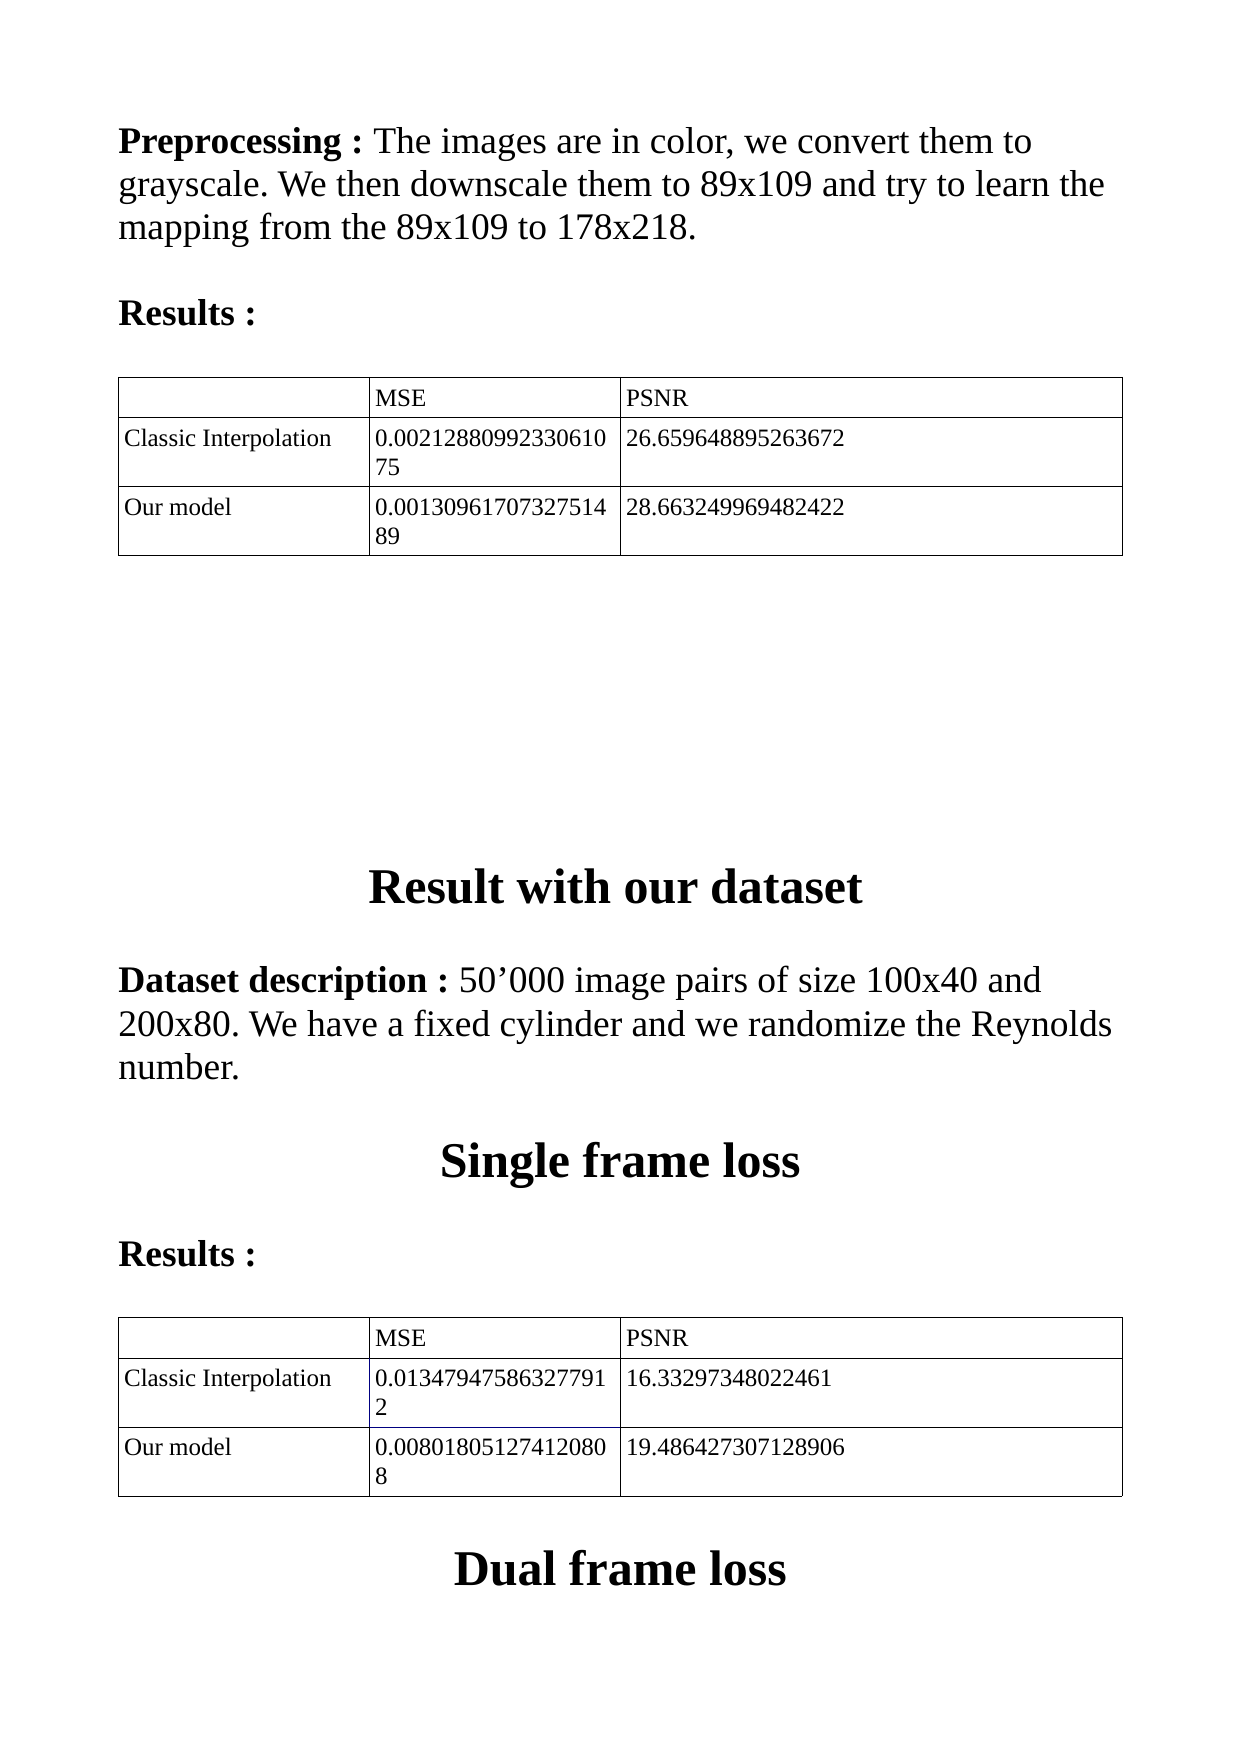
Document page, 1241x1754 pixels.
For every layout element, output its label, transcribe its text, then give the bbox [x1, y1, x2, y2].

text Single frame loss [118, 1130, 1122, 1188]
table_header [119, 1318, 369, 1358]
table_header MSE [370, 378, 620, 417]
text Result with our dataset [118, 857, 1122, 915]
text Results : [118, 1231, 1122, 1274]
text Dual frame loss [118, 1539, 1122, 1596]
table_cell Classic Interpolation [119, 1359, 369, 1427]
table_cell 0.0021288099233061075 [370, 418, 620, 486]
table_header PSNR [621, 378, 1122, 417]
table_cell 19.486427307128906 [621, 1428, 1122, 1496]
table_cell Classic Interpolation [119, 418, 369, 486]
table_cell 0.013479475863277912 [370, 1359, 620, 1427]
table_header PSNR [621, 1318, 1122, 1358]
table_cell 0.0013096170732751489 [370, 487, 620, 555]
table_cell 28.663249969482422 [621, 487, 1122, 555]
text Dataset description : 50’000 image pairs of size 100x40 and 200x80. We have a fixed cylinder and we randomize the Reynolds number. [118, 958, 1122, 1087]
text Results : [118, 291, 1122, 334]
table_cell 16.33297348022461 [621, 1359, 1122, 1427]
text Preprocessing : The images are in color, we convert them to grayscale. We then downscale them to 89x109 and try to learn the mapping from the 89x109 to 178x218. [118, 118, 1122, 247]
table_header MSE [370, 1318, 620, 1358]
table_cell Our model [119, 1428, 369, 1496]
table_cell Our model [119, 487, 369, 555]
table_header [119, 378, 369, 417]
table_cell 26.659648895263672 [621, 418, 1122, 486]
table_cell 0.008018051274120808 [370, 1428, 620, 1496]
